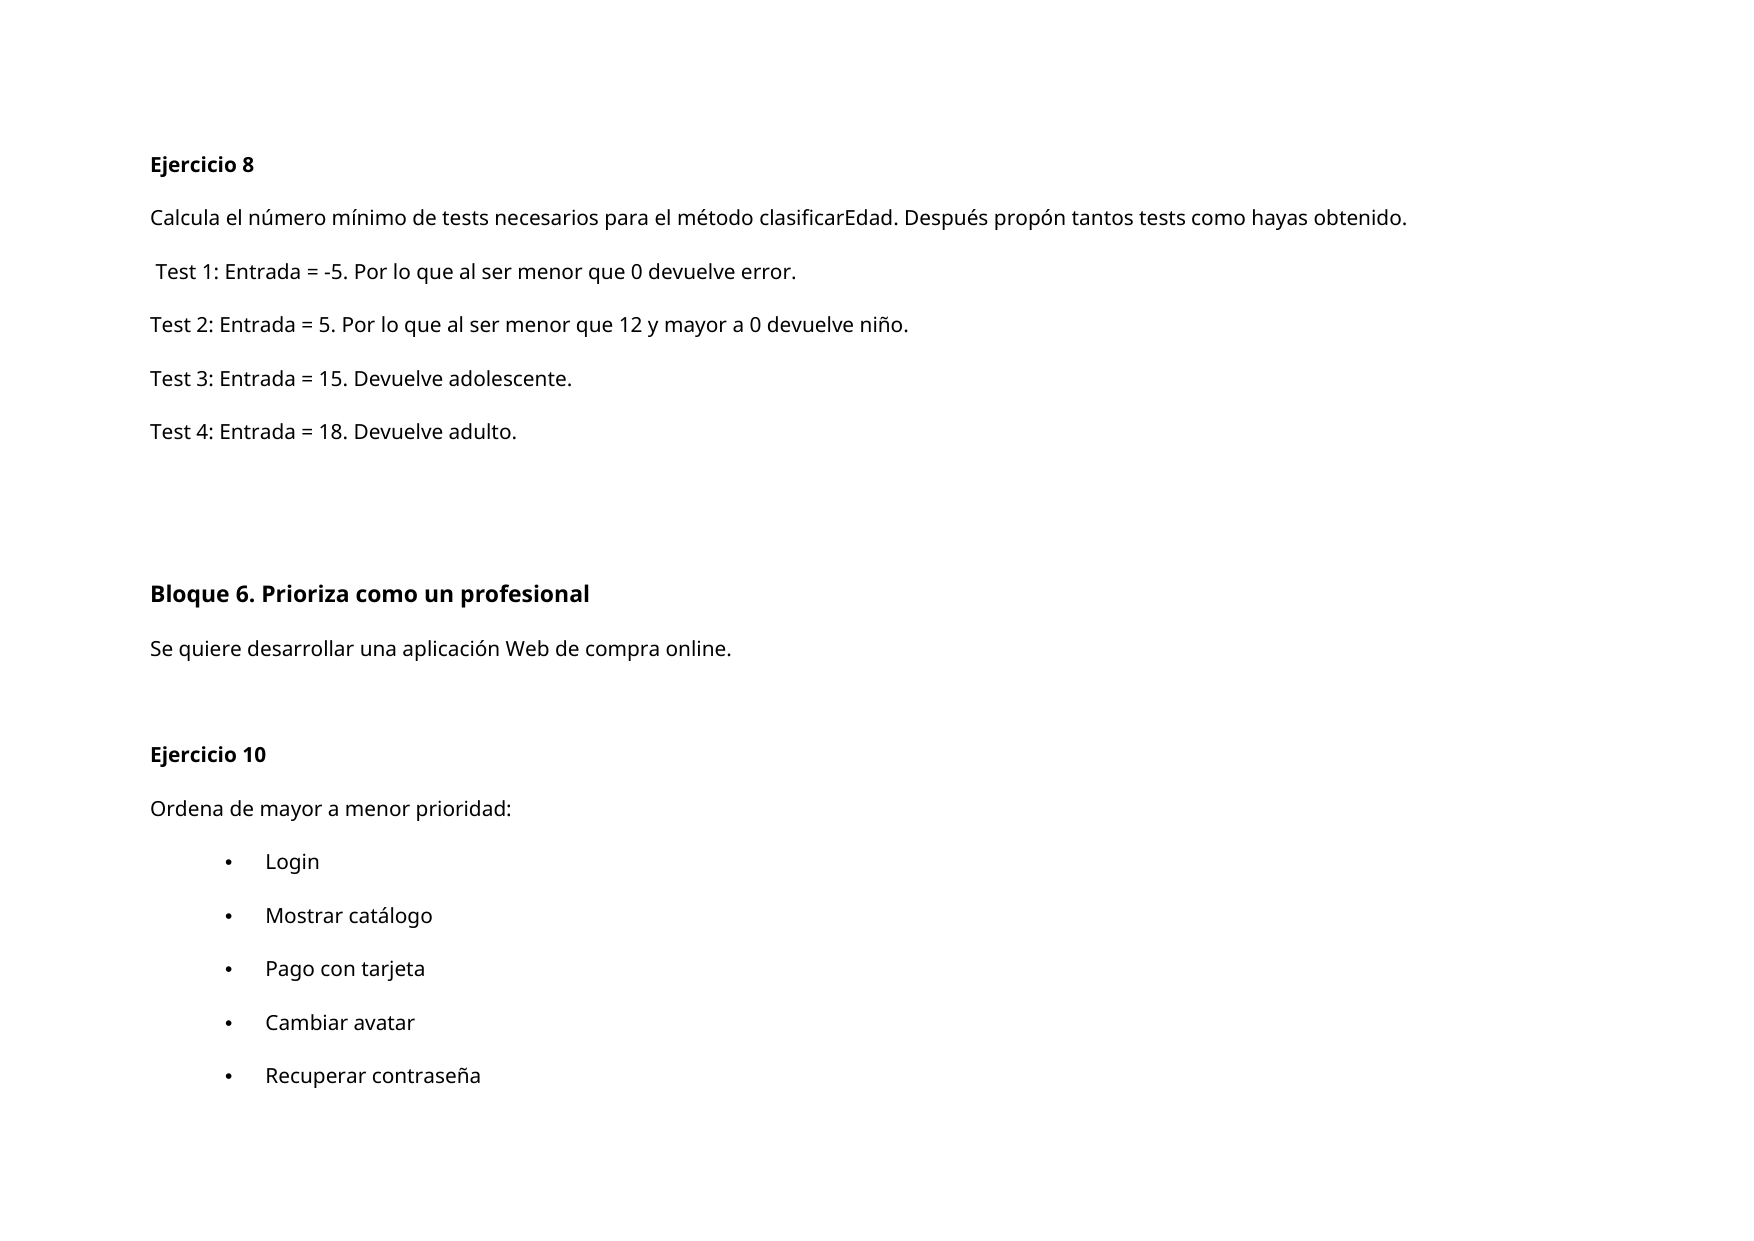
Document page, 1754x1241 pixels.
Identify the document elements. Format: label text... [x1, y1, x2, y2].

text Test 2: Entrada = 5. Por lo que al ser menor que 12 y mayor a 0 devuelve niño. [150, 310, 1604, 339]
text • Pago con tarjeta [225, 954, 1604, 983]
text • Login [225, 847, 1604, 876]
text • Recuperar contraseña [225, 1061, 1604, 1090]
text Ejercicio 8 [150, 150, 1604, 178]
text Ejercicio 10 [150, 741, 1604, 769]
text Calcula el número mínimo de tests necesarios para el método clasificarEdad. Después propón tantos tests como hayas obtenido. [150, 203, 1604, 232]
text Test 3: Entrada = 15. Devuelve adolescente. [150, 364, 1604, 392]
text Test 1: Entrada = -5. Por lo que al ser menor que 0 devuelve error. [150, 257, 1604, 285]
text Test 4: Entrada = 18. Devuelve adulto. [150, 417, 1604, 446]
text • Mostrar catálogo [225, 901, 1604, 929]
text Se quiere desarrollar una aplicación Web de compra online. [150, 634, 1604, 662]
text Ordena de mayor a menor prioridad: [150, 794, 1604, 822]
text Bloque 6. Prioriza como un profesional [150, 577, 1604, 609]
text • Cambiar avatar [225, 1008, 1604, 1036]
